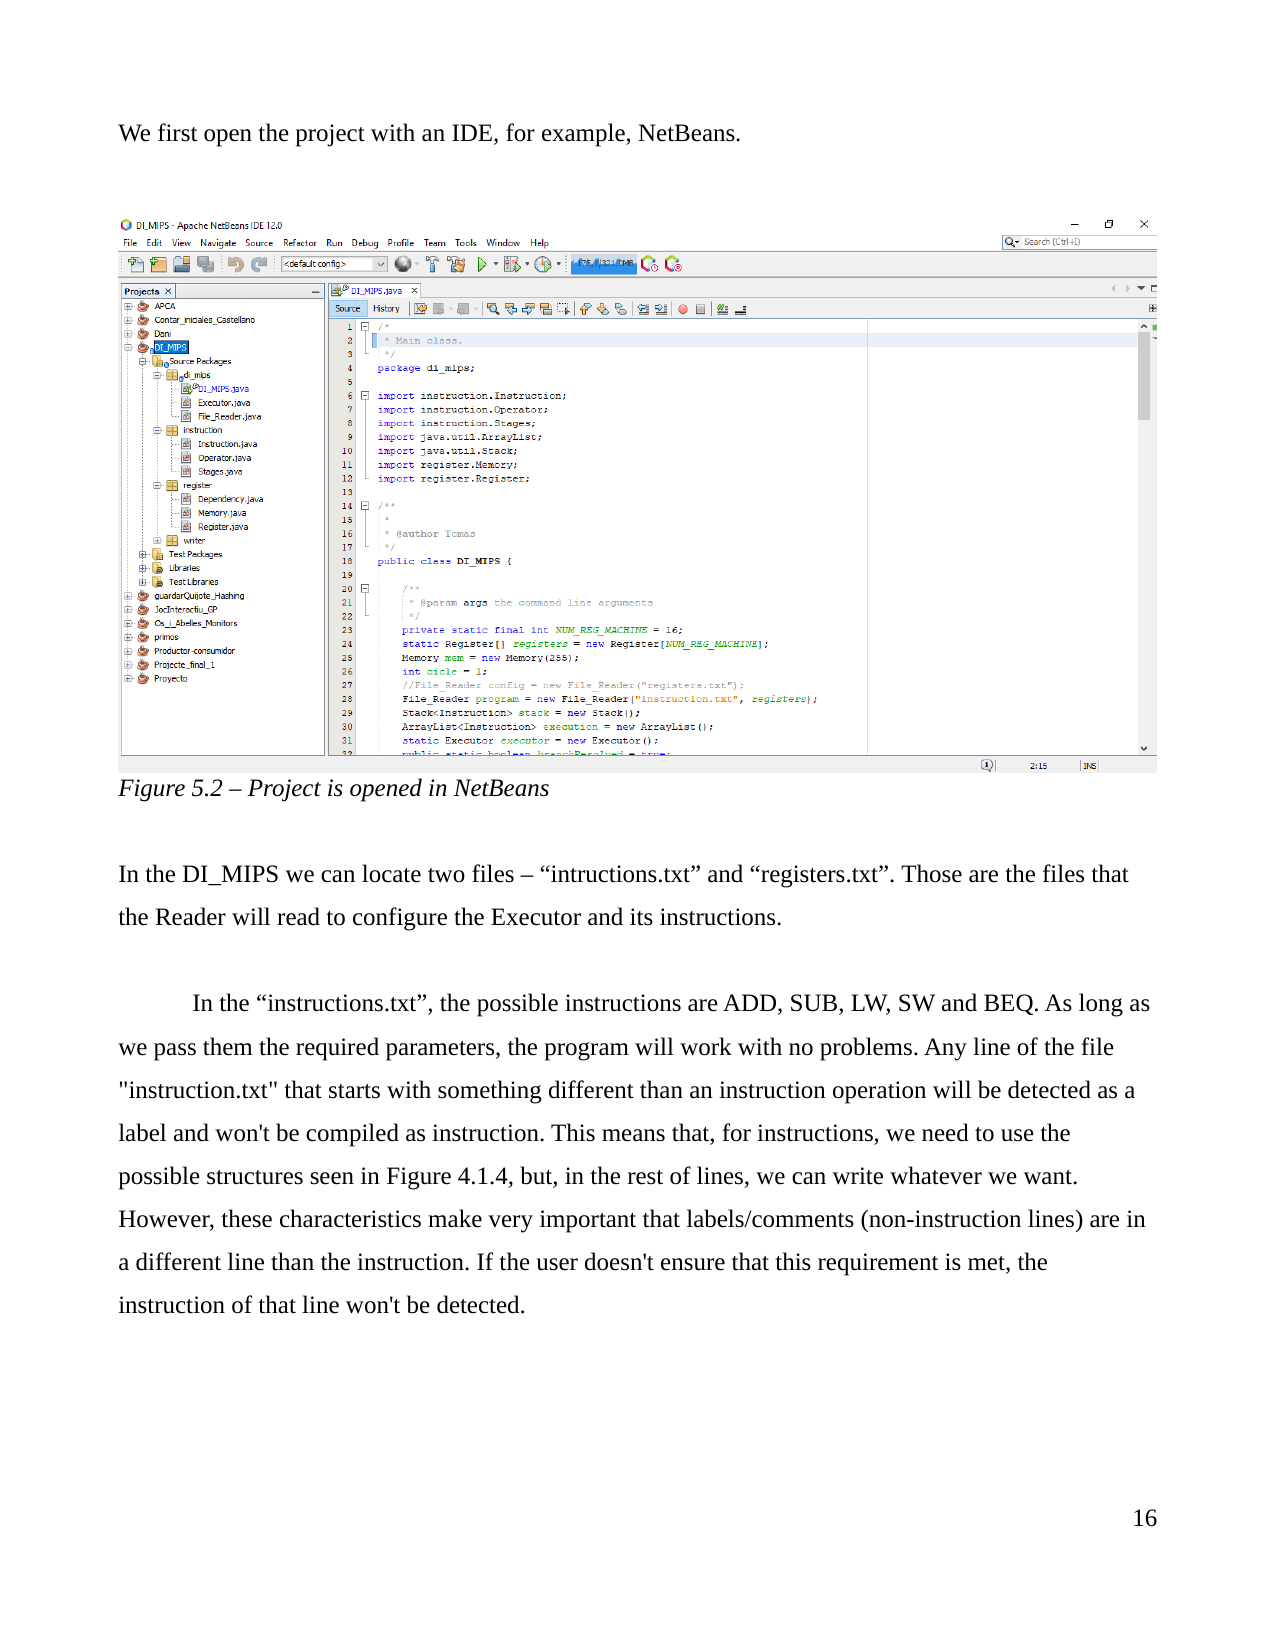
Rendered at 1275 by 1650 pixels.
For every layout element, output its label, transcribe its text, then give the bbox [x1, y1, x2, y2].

text Figure 5.2 – Project is opened in NetBeans [118, 773, 1157, 802]
text We first open the project with an IDE, for example, NetBeans. [118, 118, 1157, 147]
text In the DI_MIPS we can locate two files – “intructions.txt” and “registers.txt”. Those are the files that the Reader will read to configure the Executor and its instructions. [118, 859, 1157, 931]
text In the “instructions.txt”, the possible instructions are ADD, SUB, LW, SW and BEQ. As long as we pass them the required parameters, the program will work with no problems. Any line of the file "instruction.txt" that starts with something different than an instruction operation will be detected as a label and won't be compiled as instruction. This means that, for instructions, we need to use the possible structures seen in Figure 4.1.4, but, in the rest of lines, we can write whatever we want. However, these characteristics make very important that labels/comments (non-instruction lines) are in a different line than the instruction. If the user doesn't ensure that this requirement is met, the instruction of that line won't be detected. [118, 988, 1157, 1319]
picture [118, 216, 1157, 773]
